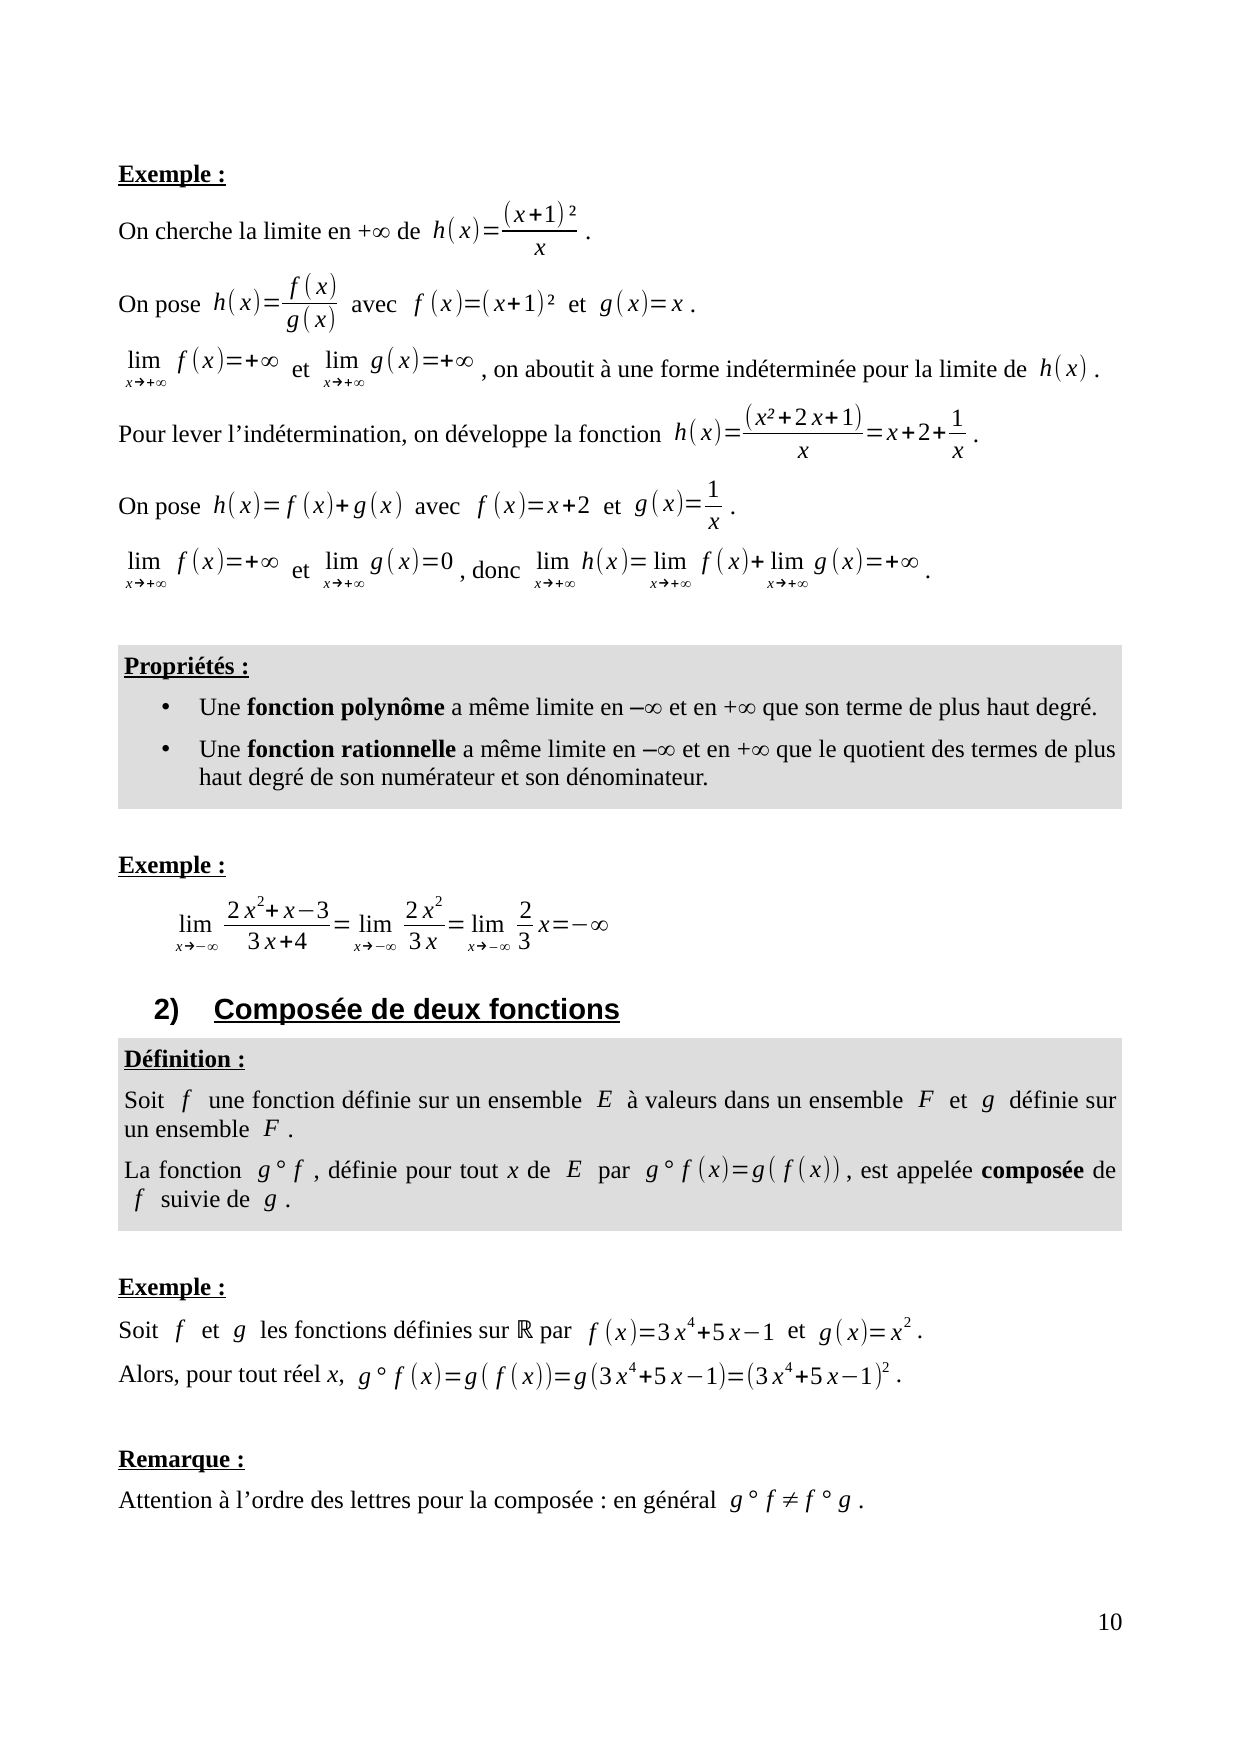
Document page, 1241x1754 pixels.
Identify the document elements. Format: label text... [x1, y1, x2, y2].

text et , on aboutit à une forme indéterminée pour la limite de . [118, 347, 1122, 391]
text et , donc . [118, 547, 1122, 592]
text Exemple : [118, 1272, 1122, 1301]
text Alors, pour tout réel x, . [118, 1358, 1122, 1390]
text Pour lever l’indétermination, on développe la fonction . [118, 403, 1122, 463]
text On pose avec et . [118, 273, 1122, 334]
text Exemple : [118, 159, 1122, 188]
subtitle Composée de deux fonctions [153, 992, 1122, 1026]
text Attention à l’ordre des lettres pour la composée : en général . [118, 1485, 1122, 1514]
table_header Définition : Soit une fonction définie sur un ensemble à valeurs dans un ensemble et définie sur un ensemble . La fonction , définie pour tout x de par , est appelée composée de suivie de . [118, 1038, 1122, 1231]
text On pose avec et . [118, 476, 1122, 535]
text Exemple : [118, 851, 1122, 879]
table_header Propriétés : Une fonction polynôme a même limite en –∞ et en +∞ que son terme de plus haut degré. Une fonction rationnelle a même limite en –∞ et en +∞ que le quotient des termes de plus haut degré de son numérateur et son dénominateur. [118, 645, 1122, 809]
text Remarque : [118, 1444, 1122, 1473]
text On cherche la limite en +∞ de . [118, 201, 1122, 261]
text Soit et les fonctions définies sur ℝ par et . [118, 1313, 1122, 1345]
